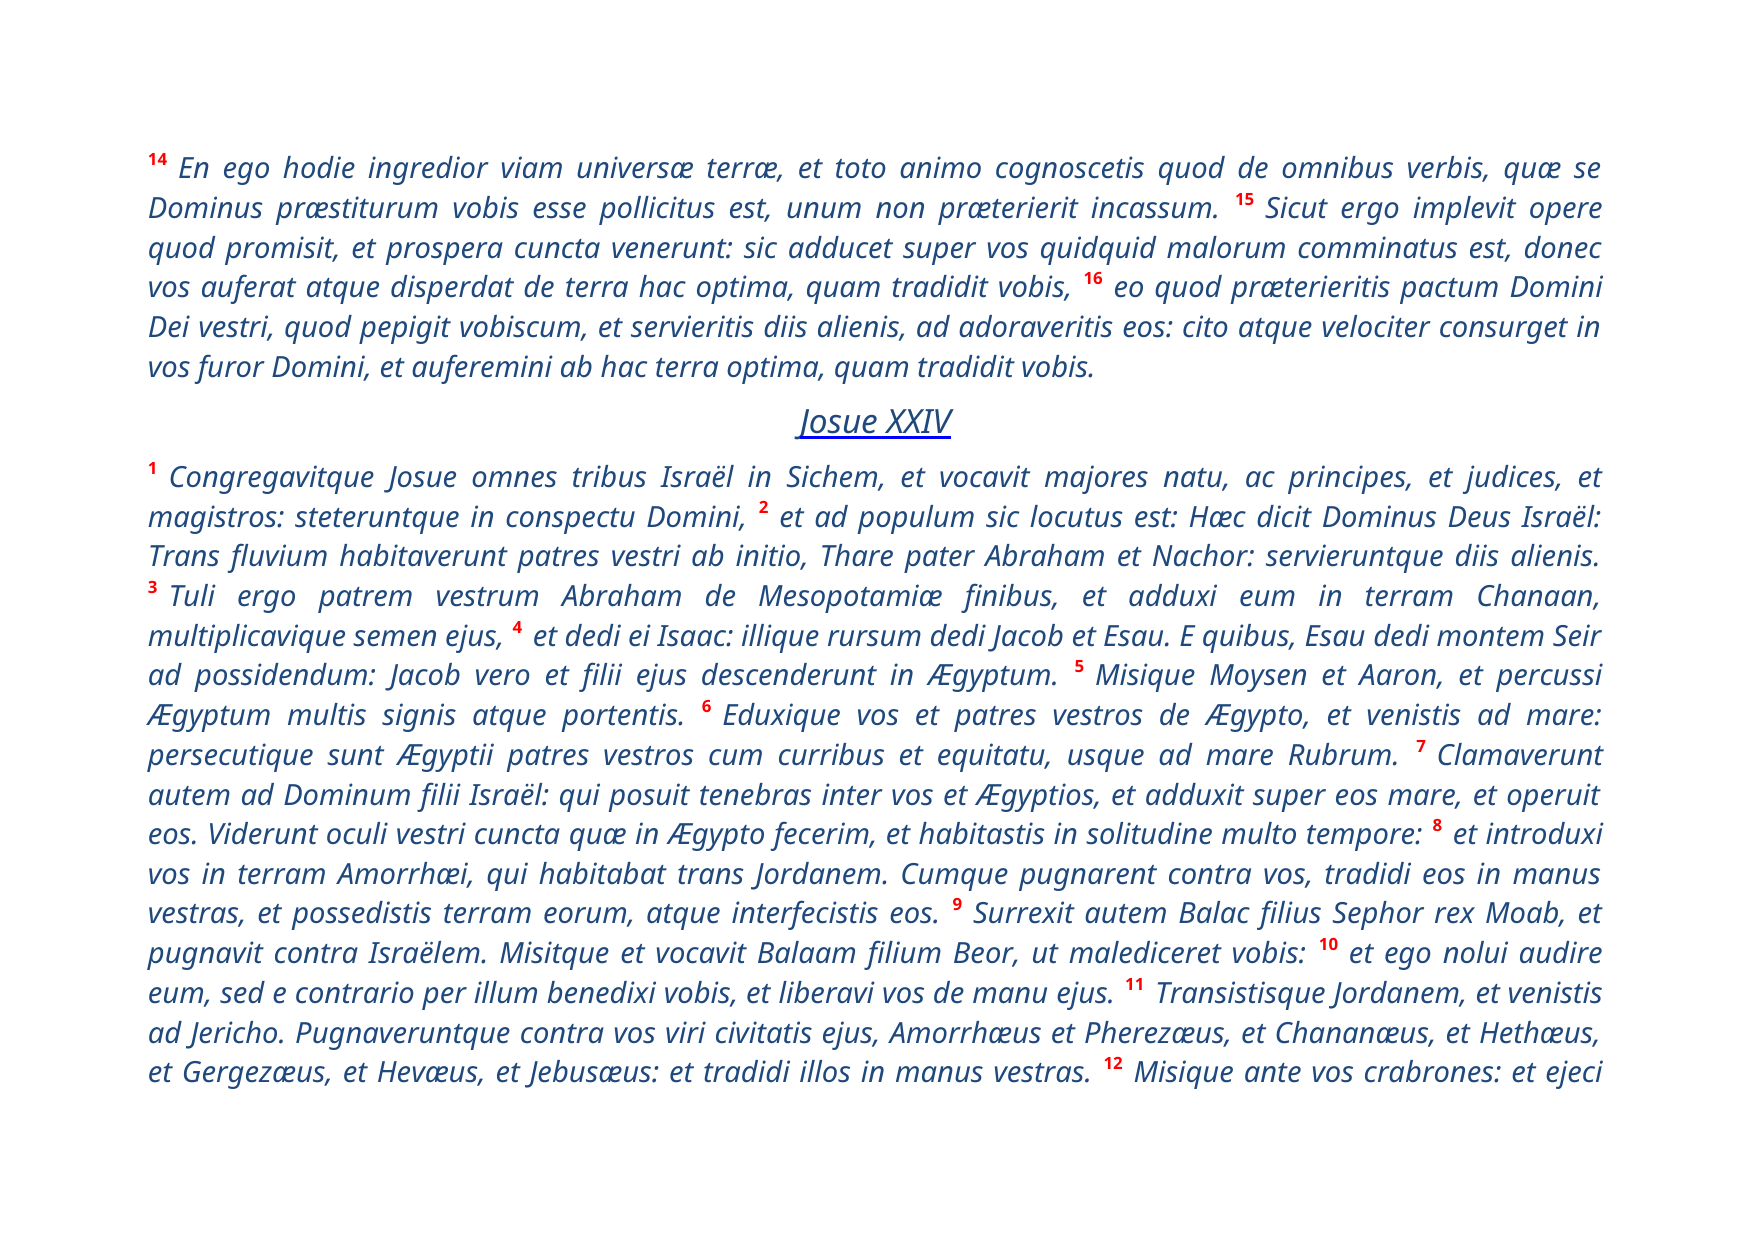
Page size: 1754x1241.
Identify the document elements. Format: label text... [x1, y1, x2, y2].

subtitle Josue XXIV [148, 398, 1606, 444]
text 14 En ego hodie ingredior viam universæ terræ, et toto animo cognoscetis quod de omnibus verbis, quæ se Dominus præstiturum vobis esse pollicitus est, unum non præterierit incassum. 15 Sicut ergo implevit opere quod promisit, et prospera cuncta venerunt: sic adducet super vos quidquid malorum comminatus est, donec vos auferat atque disperdat de terra hac optima, quam tradidit vobis, 16 eo quod præterieritis pactum Domini Dei vestri, quod pepigit vobiscum, et servieritis diis alienis, ad adoraveritis eos: cito atque velociter consurget in vos furor Domini, et auferemini ab hac terra optima, quam tradidit vobis. [148, 148, 1606, 386]
text 1 Congregavitque Josue omnes tribus Israël in Sichem, et vocavit majores natu, ac principes, et judices, et magistros: steteruntque in conspectu Domini, 2 et ad populum sic locutus est: Hæc dicit Dominus Deus Israël: Trans fluvium habitaverunt patres vestri ab initio, Thare pater Abraham et Nachor: servieruntque diis alienis. 3 Tuli ergo patrem vestrum Abraham de Mesopotamiæ finibus, et adduxi eum in terram Chanaan, multiplicavique semen ejus, 4 et dedi ei Isaac: illique rursum dedi Jacob et Esau. E quibus, Esau dedi montem Seir ad possidendum: Jacob vero et filii ejus descenderunt in Ægyptum. 5 Misique Moysen et Aaron, et percussi Ægyptum multis signis atque portentis. 6 Eduxique vos et patres vestros de Ægypto, et venistis ad mare: persecutique sunt Ægyptii patres vestros cum curribus et equitatu, usque ad mare Rubrum. 7 Clamaverunt autem ad Dominum filii Israël: qui posuit tenebras inter vos et Ægyptios, et adduxit super eos mare, et operuit eos. Viderunt oculi vestri cuncta quæ in Ægypto fecerim, et habitastis in solitudine multo tempore: 8 et introduxi vos in terram Amorrhæi, qui habitabat trans Jordanem. Cumque pugnarent contra vos, tradidi eos in manus vestras, et possedistis terram eorum, atque interfecistis eos. 9 Surrexit autem Balac filius Sephor rex Moab, et pugnavit contra Israëlem. Misitque et vocavit Balaam filium Beor, ut malediceret vobis: 10 et ego nolui audire eum, sed e contrario per illum benedixi vobis, et liberavi vos de manu ejus. 11 Transistisque Jordanem, et venistis ad Jericho. Pugnaveruntque contra vos viri civitatis ejus, Amorrhæus et Pherezæus, et Chananæus, et Hethæus, et Gergezæus, et Hevæus, et Jebusæus: et tradidi illos in manus vestras. 12 Misique ante vos crabrones: et ejeci [148, 456, 1606, 1091]
